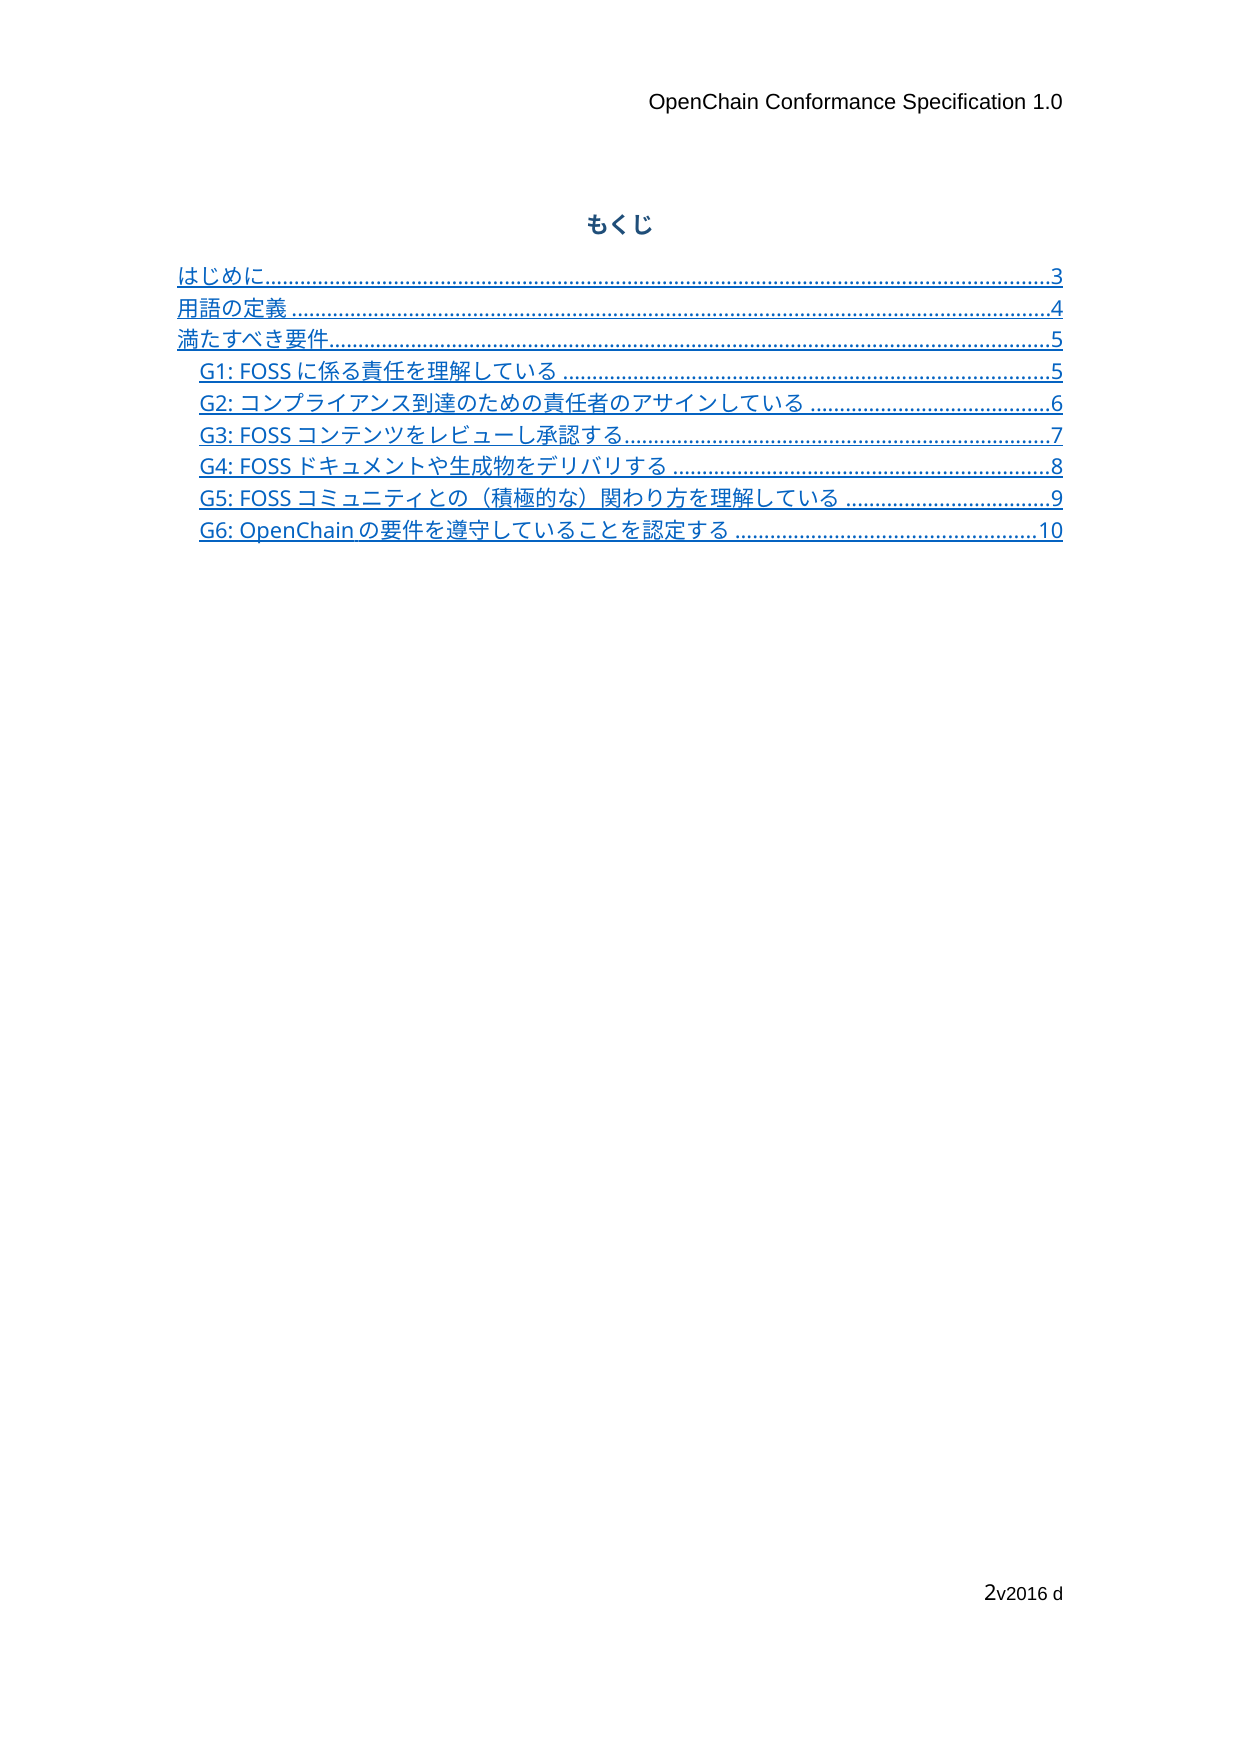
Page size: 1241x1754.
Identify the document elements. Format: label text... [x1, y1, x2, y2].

text G6: OpenChainの要件を遵守していることを認定する 10 [199, 513, 1063, 540]
text G4: FOSSドキュメントや生成物をデリバリする 8 [199, 449, 1063, 476]
text G3: FOSSコンテンツをレビューし承認する 7 [199, 418, 1063, 445]
text 用語の定義 4 [177, 291, 1063, 318]
text 満たすべき要件 5 [177, 322, 1063, 349]
text G1: FOSSに係る責任を理解している 5 [199, 354, 1063, 381]
text G5: FOSSコミュニティとの（積極的な）関わり方を理解している 9 [199, 481, 1063, 508]
text はじめに 3 [177, 259, 1063, 286]
text G2: コンプライアンス到達のための責任者のアサインしている 6 [199, 386, 1063, 413]
text もくじ [177, 207, 1063, 240]
